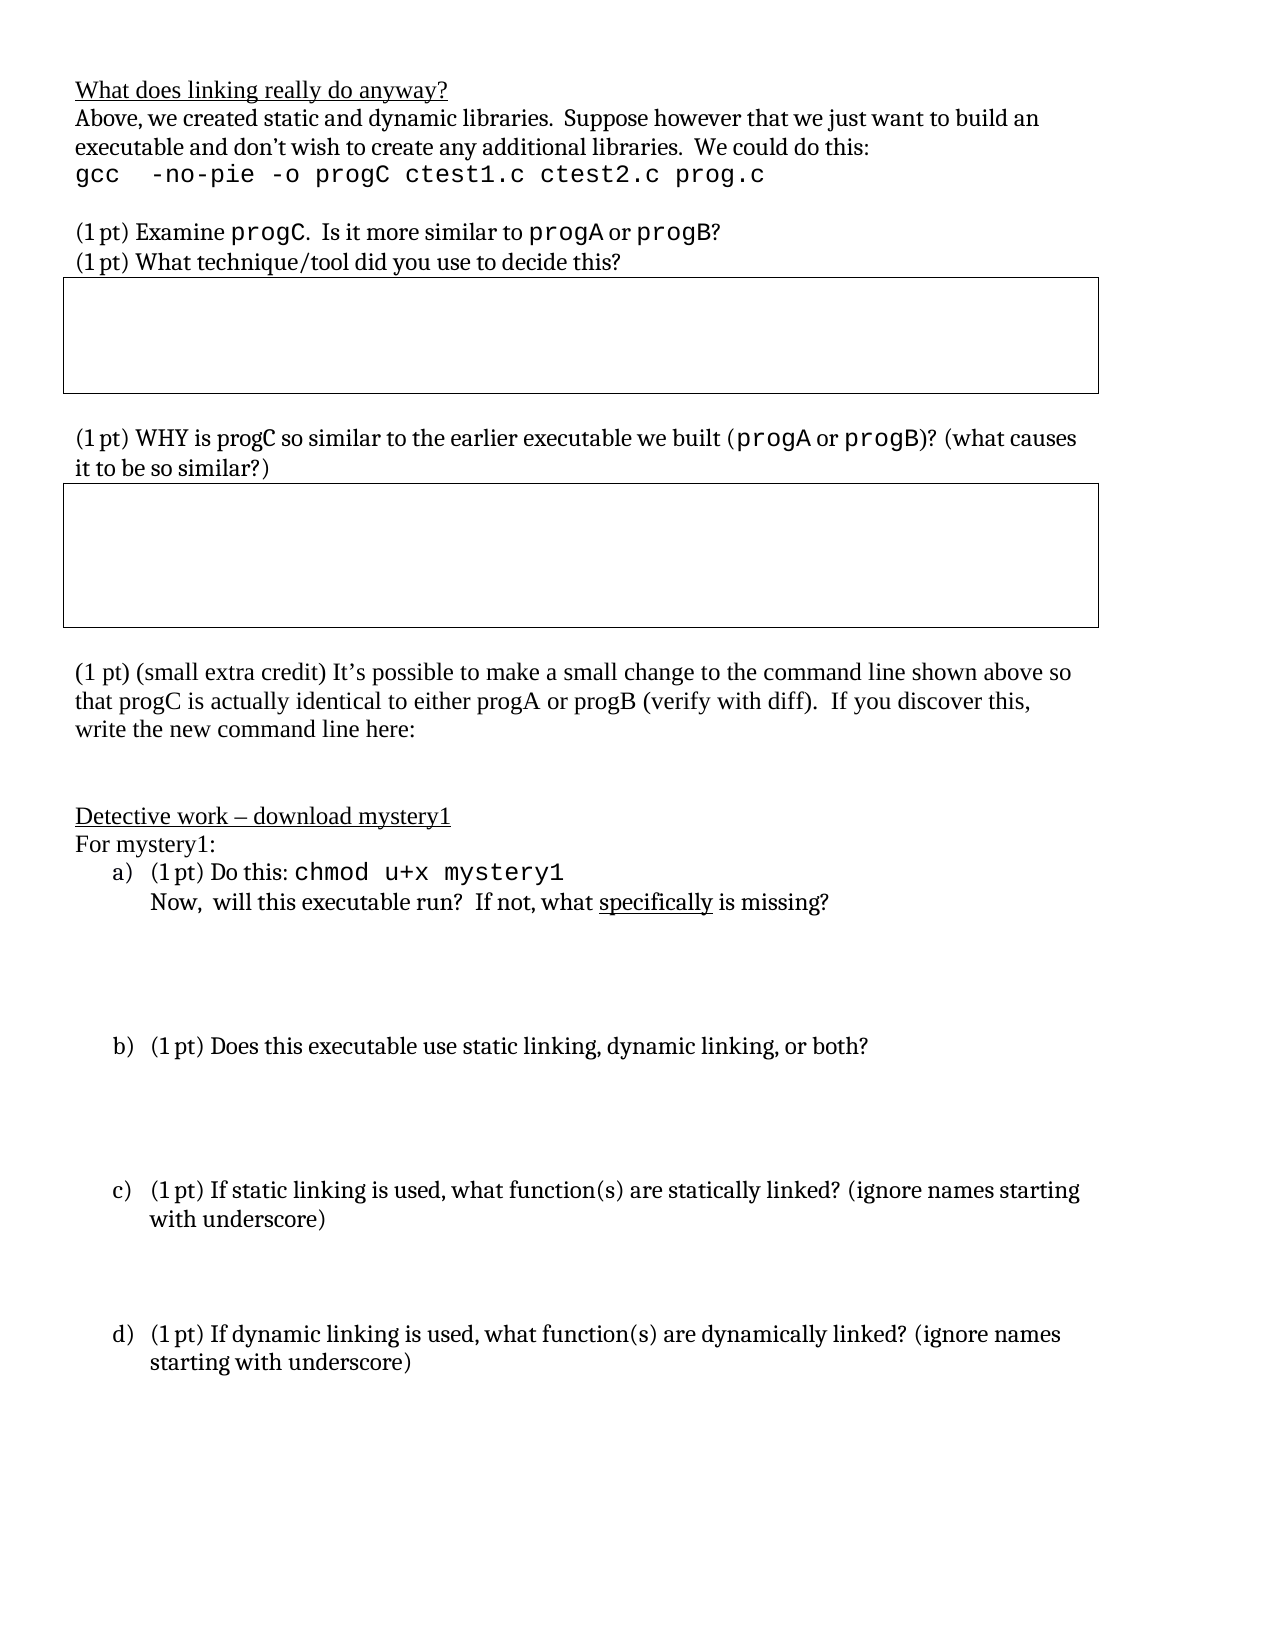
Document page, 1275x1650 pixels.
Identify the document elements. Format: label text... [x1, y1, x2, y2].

text (1 pt) WHY is progC so similar to the earlier executable we built (progA or progB)? (what causes it to be so similar?) [75, 423, 1087, 482]
text (1 pt) Examine progC. Is it more similar to progA or progB? [75, 218, 1087, 248]
text (1 pt) What technique/tool did you use to decide this? [75, 248, 1087, 277]
table_header [64, 484, 1098, 627]
list (1 pt) If static linking is used, what function(s) are statically linked? (ignore names starting with underscore) [112, 1176, 1087, 1233]
list (1 pt) If dynamic linking is used, what function(s) are dynamically linked? (ignore names starting with underscore) [112, 1319, 1087, 1377]
text What does linking really do anyway? [75, 75, 1087, 104]
list (1 pt) Do this: chmod u+x mystery1 Now, will this executable run? If not, what specifically is missing? [112, 858, 1087, 917]
text Detective work – download mystery1 [75, 801, 1087, 829]
text gcc -no-pie -o progC ctest1.c ctest2.c prog.c [75, 161, 1087, 189]
list (1 pt) Does this executable use static linking, dynamic linking, or both? [112, 1032, 1087, 1061]
table_header [64, 278, 1098, 393]
text Above, we created static and dynamic libraries. Suppose however that we just want to build an executable and don’t wish to create any additional libraries. We could do this: [75, 104, 1087, 161]
text For mystery1: [75, 829, 1087, 858]
text (1 pt) (small extra credit) It’s possible to make a small change to the command line shown above so that progC is actually identical to either progA or progB (verify with diff). If you discover this, write the new command line here: [75, 657, 1087, 743]
